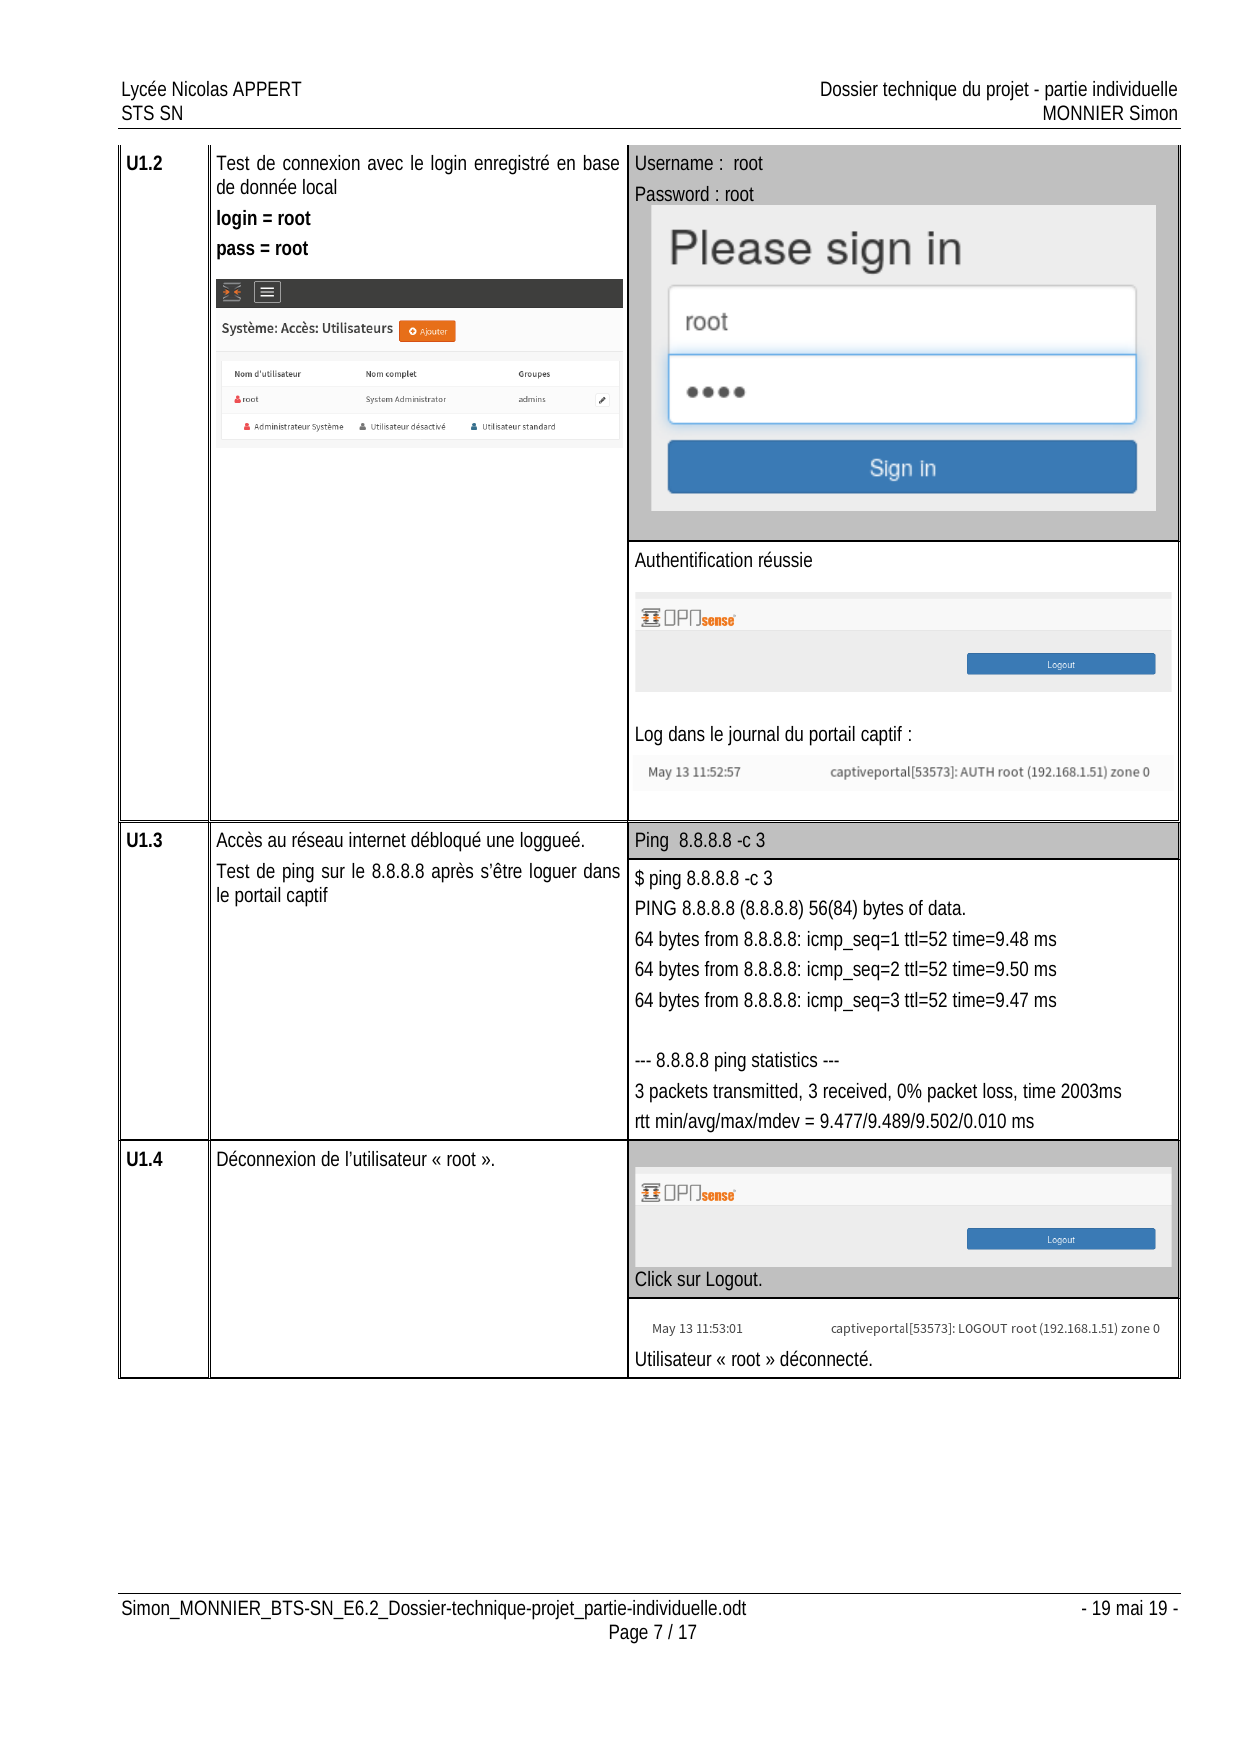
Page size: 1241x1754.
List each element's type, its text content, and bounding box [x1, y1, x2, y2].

picture [216, 279, 623, 448]
table_cell $ ping 8.8.8.8 -c 3 PING 8.8.8.8 (8.8.8.8) 56(84) bytes of data. 64 bytes from 8.8.8.8: icmp_seq=1 ttl=52 time=9.48 ms 64 bytes from 8.8.8.8: icmp_seq=2 ttl=52 time=9.50 ms 64 bytes from 8.8.8.8: icmp_seq=3 ttl=52 time=9.47 ms --- 8.8.8.8 ping statistics --- 3 packets transmitted, 3 received, 0% packet loss, time 2003ms rtt min/avg/max/mdev = 9.477/9.489/9.502/0.010 ms [629, 860, 1178, 1139]
table_cell U1.4 [121, 1141, 208, 1377]
table_cell Test de connexion avec le login enregistré en base de donnée local login = root pass = root [211, 145, 627, 820]
table_cell U1.3 [121, 823, 208, 1139]
table_cell Utilisateur « root » déconnecté. [629, 1299, 1178, 1377]
picture [635, 1167, 1172, 1267]
table_cell U1.2 [121, 145, 208, 820]
table_header Username : root Password : root [629, 145, 1178, 540]
table_header Ping 8.8.8.8 -c 3 [629, 823, 1178, 858]
picture [651, 205, 1156, 511]
table_cell Authentification réussie [629, 542, 1178, 592]
table_header Click sur Logout. [629, 1141, 1178, 1297]
picture [634, 1311, 1173, 1347]
table_cell Accès au réseau internet débloqué une loggueé. Test de ping sur le 8.8.8.8 après s’être loguer dans le portail captif [211, 823, 627, 1139]
picture [635, 592, 1172, 692]
picture [632, 755, 1174, 791]
table_cell Log dans le journal du portail captif : [629, 593, 1178, 820]
table_cell Déconnexion de l’utilisateur « root ». [211, 1141, 627, 1377]
